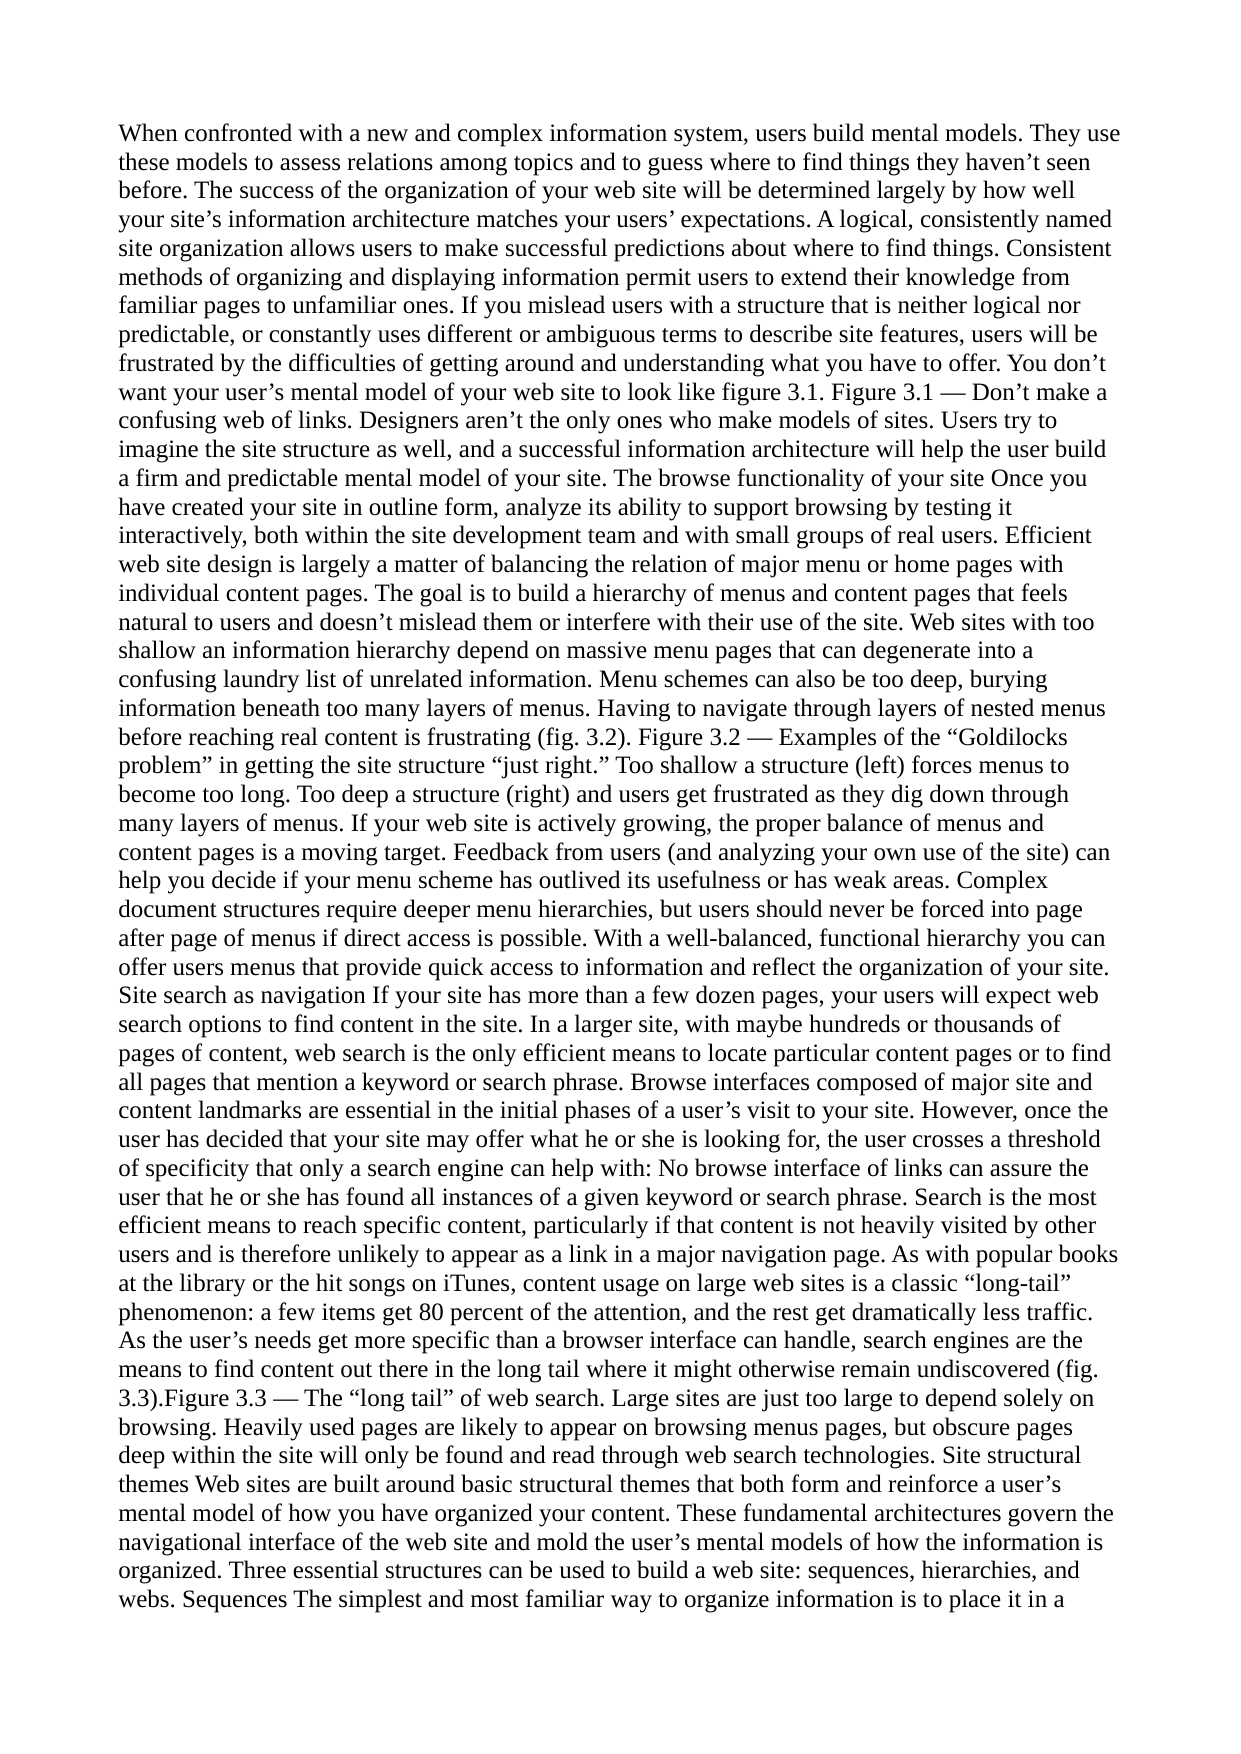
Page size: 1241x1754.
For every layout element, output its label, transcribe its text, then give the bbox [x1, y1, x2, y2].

text When confronted with a new and complex information system, users build mental models. They use these models to assess relations among topics and to guess where to find things they haven’t seen before. The success of the organization of your web site will be determined largely by how well your site’s information architecture matches your users’ expectations. A logical, consistently named site organization allows users to make successful predictions about where to find things. Consistent methods of organizing and displaying information permit users to extend their knowledge from familiar pages to unfamiliar ones. If you mislead users with a structure that is neither logical nor predictable, or constantly uses different or ambiguous terms to describe site features, users will be frustrated by the difficulties of getting around and understanding what you have to offer. You don’t want your user’s mental model of your web site to look like figure 3.1. Figure 3.1 — Don’t make a confusing web of links. Designers aren’t the only ones who make models of sites. Users try to imagine the site structure as well, and a successful information architecture will help the user build a firm and predictable mental model of your site. The browse functionality of your site Once you have created your site in outline form, analyze its ability to support browsing by testing it interactively, both within the site development team and with small groups of real users. Efficient web site design is largely a matter of balancing the relation of major menu or home pages with individual content pages. The goal is to build a hierarchy of menus and content pages that feels natural to users and doesn’t mislead them or interfere with their use of the site. Web sites with too shallow an information hierarchy depend on massive menu pages that can degenerate into a confusing laundry list of unrelated information. Menu schemes can also be too deep, burying information beneath too many layers of menus. Having to navigate through layers of nested menus before reaching real content is frustrating (fig. 3.2). Figure 3.2 — Examples of the “Goldilocks problem” in getting the site structure “just right.” Too shallow a structure (left) forces menus to become too long. Too deep a structure (right) and users get frustrated as they dig down through many layers of menus. If your web site is actively growing, the proper balance of menus and content pages is a moving target. Feedback from users (and analyzing your own use of the site) can help you decide if your menu scheme has outlived its usefulness or has weak areas. Complex document structures require deeper menu hierarchies, but users should never be forced into page after page of menus if direct access is possible. With a well-balanced, functional hierarchy you can offer users menus that provide quick access to information and reflect the organization of your site. Site search as navigation If your site has more than a few dozen pages, your users will expect web search options to find content in the site. In a larger site, with maybe hundreds or thousands of pages of content, web search is the only efficient means to locate particular content pages or to find all pages that mention a keyword or search phrase. Browse interfaces composed of major site and content landmarks are essential in the initial phases of a user’s visit to your site. However, once the user has decided that your site may offer what he or she is looking for, the user crosses a threshold of specificity that only a search engine can help with: No browse interface of links can assure the user that he or she has found all instances of a given keyword or search phrase. Search is the most efficient means to reach specific content, particularly if that content is not heavily visited by other users and is therefore unlikely to appear as a link in a major navigation page. As with popular books at the library or the hit songs on iTunes, content usage on large web sites is a classic “long-tail” phenomenon: a few items get 80 percent of the attention, and the rest get dramatically less traffic. As the user’s needs get more specific than a browser interface can handle, search engines are the means to find content out there in the long tail where it might otherwise remain undiscovered (fig. 3.3).Figure 3.3 — The “long tail” of web search. Large sites are just too large to depend solely on browsing. Heavily used pages are likely to appear on browsing menus pages, but obscure pages deep within the site will only be found and read through web search technologies. Site structural themes Web sites are built around basic structural themes that both form and reinforce a user’s mental model of how you have organized your content. These fundamental architectures govern the navigational interface of the web site and mold the user’s mental models of how the information is organized. Three essential structures can be used to build a web site: sequences, hierarchies, and webs. Sequences The simplest and most familiar way to organize information is to place it in a [118, 118, 1122, 1613]
